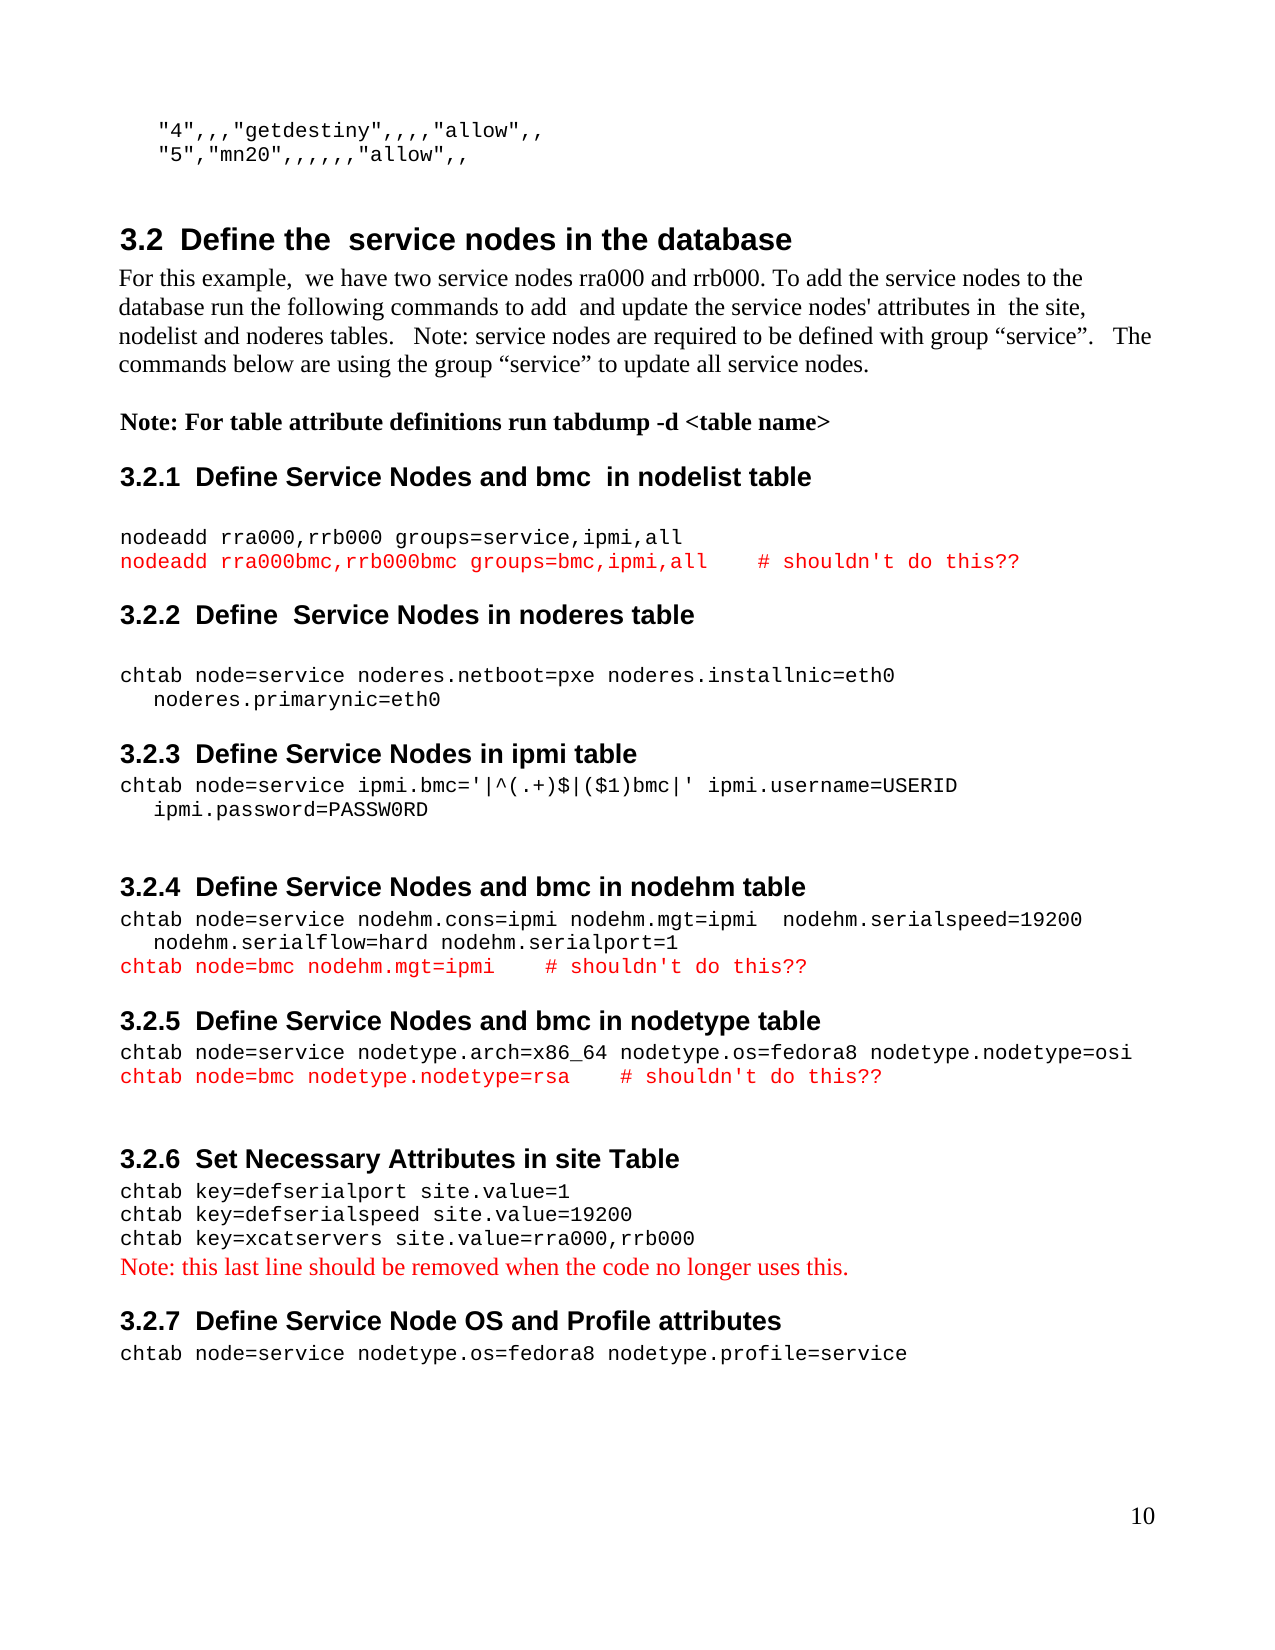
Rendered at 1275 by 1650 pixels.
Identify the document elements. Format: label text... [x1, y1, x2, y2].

text nodeadd rra000,rrb000 groups=service,ipmi,all [120, 527, 1155, 551]
text nodeadd rra000bmc,rrb000bmc groups=bmc,ipmi,all # shouldn't do this?? [120, 551, 1155, 574]
subtitle Define the service nodes in the database [120, 221, 1155, 257]
subtitle Define Service Nodes and bmc in nodehm table [120, 871, 1155, 902]
subtitle Define Service Nodes in noderes table [120, 599, 1155, 631]
text chtab key=defserialport site.value=1 [120, 1181, 1155, 1204]
text For this example, we have two service nodes rra000 and rrb000. To add the service nodes to the database run the following commands to add and update the service nodes' attributes in the site, nodelist and noderes tables. Note: service nodes are required to be defined with group “service”. The commands below are using the group “service” to update all service nodes. [118, 263, 1155, 378]
subtitle Define Service Nodes and bmc in nodetype table [120, 1005, 1155, 1036]
text chtab node=bmc nodehm.mgt=ipmi # shouldn't do this?? [120, 956, 1155, 980]
text chtab node=service nodehm.cons=ipmi nodehm.mgt=ipmi nodehm.serialspeed=19200 nodehm.serialflow=hard nodehm.serialport=1 [120, 909, 1155, 956]
subtitle Set Necessary Attributes in site Table [120, 1143, 1155, 1174]
text chtab key=xcatservers site.value=rra000,rrb000 [120, 1228, 1155, 1252]
text chtab node=service noderes.netboot=pxe noderes.installnic=eth0 noderes.primarynic=eth0 [120, 666, 1155, 713]
text chtab key=defserialspeed site.value=19200 [120, 1204, 1155, 1228]
text chtab node=service nodetype.os=fedora8 nodetype.profile=service [120, 1343, 1155, 1367]
subtitle Define Service Node OS and Profile attributes [120, 1305, 1155, 1337]
text "5","mn20",,,,,,"allow",, [157, 144, 1155, 167]
text chtab node=service ipmi.bmc='|^(.+)$|($1)bmc|' ipmi.username=USERID ipmi.password=PASSW0RD [120, 775, 1155, 823]
text "4",,,"getdestiny",,,,"allow",, [157, 120, 1155, 144]
text chtab node=service nodetype.arch=x86_64 nodetype.os=fedora8 nodetype.nodetype=osi [120, 1042, 1155, 1066]
text chtab node=bmc nodetype.nodetype=rsa # shouldn't do this?? [120, 1066, 1155, 1089]
text Note: this last line should be removed when the code no longer uses this. [120, 1252, 1155, 1280]
text Note: For table attribute definitions run tabdump -d <table name> [120, 407, 1155, 436]
subtitle Define Service Nodes and bmc in nodelist table [120, 461, 1155, 492]
subtitle Define Service Nodes in ipmi table [120, 738, 1155, 769]
